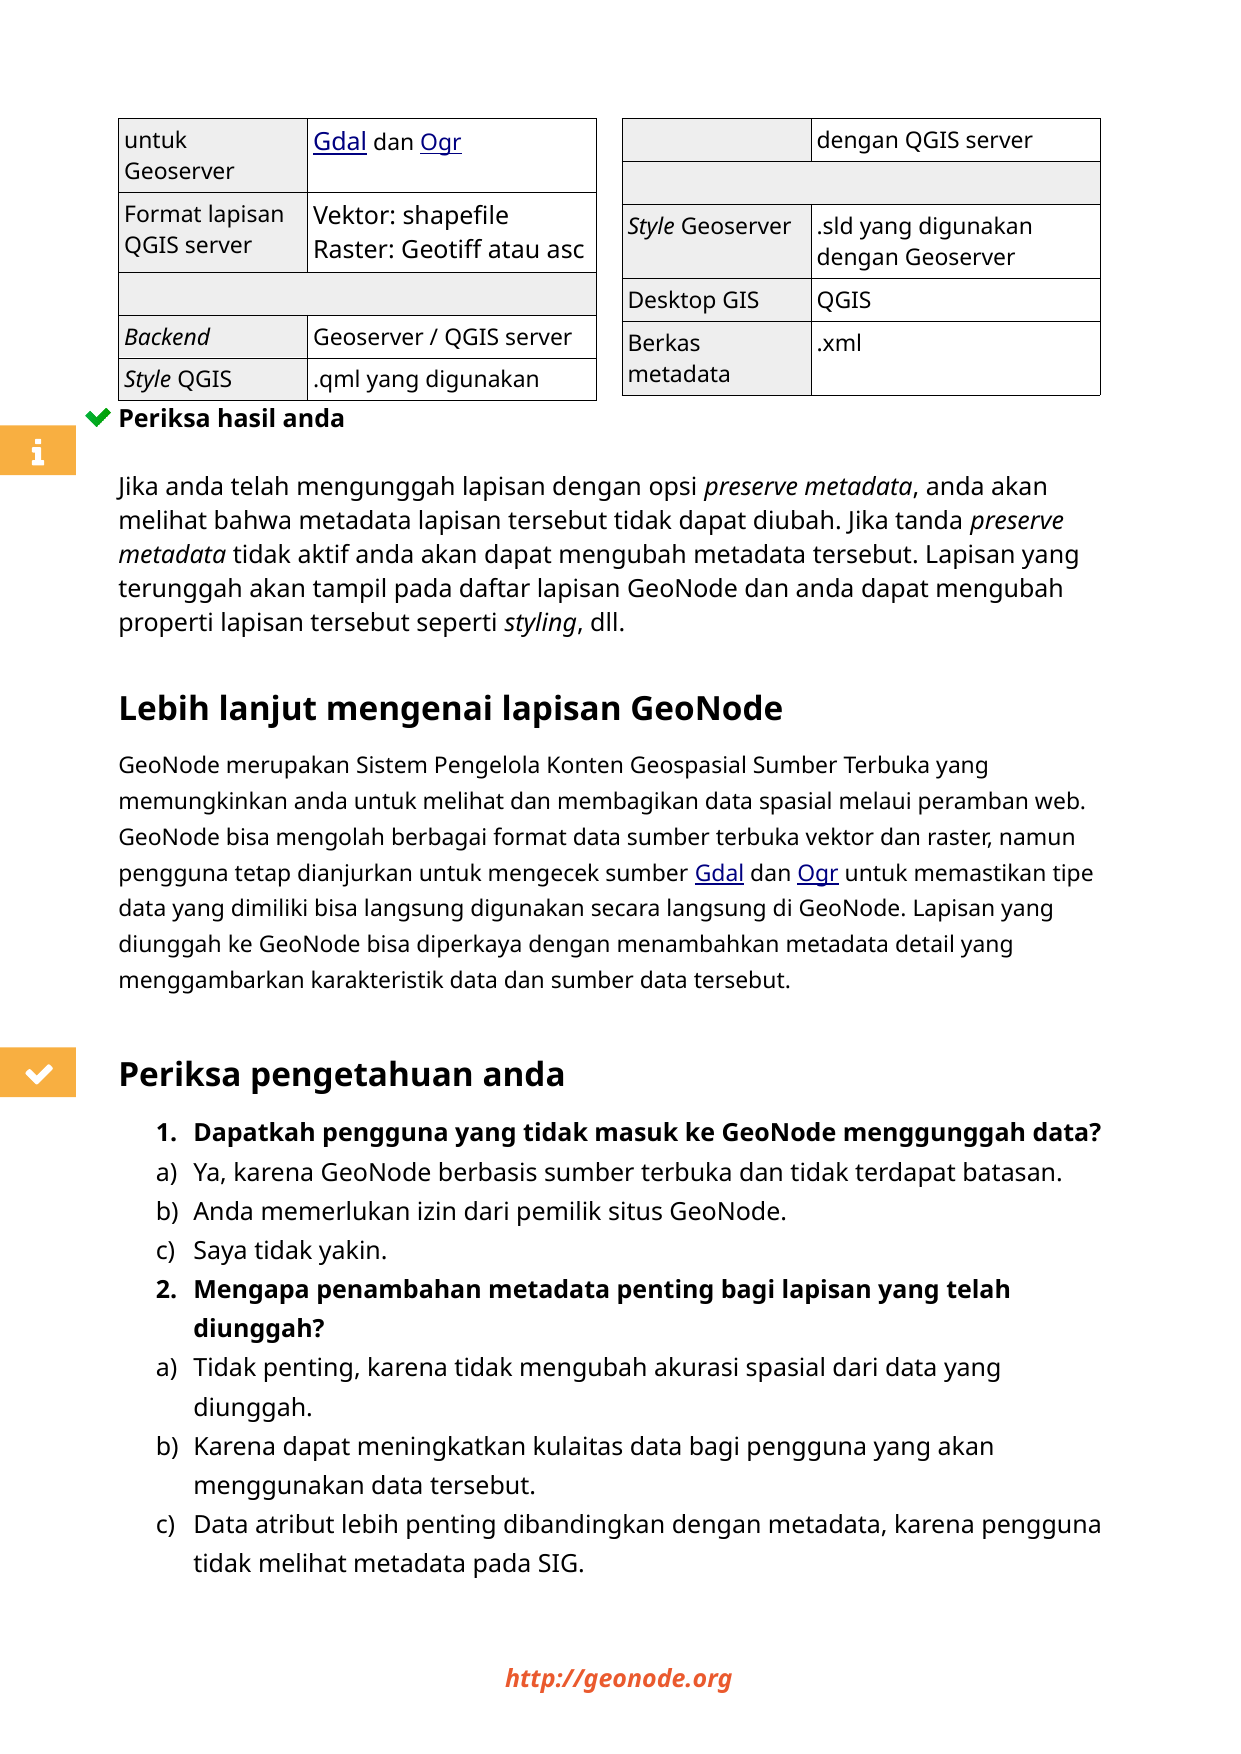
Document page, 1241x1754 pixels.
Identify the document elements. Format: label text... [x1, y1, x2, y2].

text GeoNode merupakan Sistem Pengelola Konten Geospasial Sumber Terbuka yang memungkinkan anda untuk melihat dan membagikan data spasial melaui peramban web. GeoNode bisa mengolah berbagai format data sumber terbuka vektor dan raster, namun pengguna tetap dianjurkan untuk mengecek sumber Gdal dan Ogr untuk memastikan tipe data yang dimiliki bisa langsung digunakan secara langsung di GeoNode. Lapisan yang diunggah ke GeoNode bisa diperkaya dengan menambahkan metadata detail yang menggambarkan karakteristik data dan sumber data tersebut. [118, 749, 1122, 996]
text Jika anda telah mengunggah lapisan dengan opsi preserve metadata, anda akan melihat bahwa metadata lapisan tersebut tidak dapat diubah. Jika tanda preserve metadata tidak aktif anda akan dapat mengubah metadata tersebut. Lapisan yang terunggah akan tampil pada daftar lapisan GeoNode dan anda dapat mengubah properti lapisan tersebut seperti styling, dll. [118, 468, 1122, 673]
table_cell [623, 119, 811, 161]
list Mengapa penambahan metadata penting bagi lapisan yang telah diunggah? [156, 1272, 1122, 1345]
table_cell .sld yang digunakan dengan Geoserver [812, 205, 1100, 278]
table_cell Backend [119, 316, 307, 357]
table_cell Desktop GIS [623, 279, 811, 321]
table_cell Vektor: shapefile Raster: Geotiff atau asc [308, 193, 596, 272]
list Saya tidak yakin. [156, 1233, 1122, 1267]
list Karena dapat meningkatkan kulaitas data bagi pengguna yang akan menggunakan data tersebut. [156, 1428, 1122, 1502]
table_cell Gdal dan Ogr [308, 119, 596, 192]
list Anda memerlukan izin dari pemilik situs GeoNode. [156, 1193, 1122, 1227]
table_cell QGIS [812, 279, 1100, 321]
text Periksa hasil anda [118, 400, 1122, 434]
table_cell Berkas metadata [623, 322, 811, 395]
table_cell .xml [812, 322, 1100, 395]
table_cell .qml yang digunakan [308, 359, 596, 400]
table_cell Format lapisan QGIS server [119, 193, 307, 272]
table_cell dengan QGIS server [812, 119, 1100, 161]
table_cell [623, 162, 1100, 204]
subtitle Lebih lanjut mengenai lapisan GeoNode [118, 685, 1122, 730]
list Data atribut lebih penting dibandingkan dengan metadata, karena pengguna tidak melihat metadata pada SIG. [156, 1507, 1122, 1580]
table_cell Style QGIS [119, 359, 307, 400]
list Tidak penting, karena tidak mengubah akurasi spasial dari data yang diunggah. [156, 1350, 1122, 1423]
list Ya, karena GeoNode berbasis sumber terbuka dan tidak terdapat batasan. [156, 1154, 1122, 1188]
table_cell Style Geoserver [623, 205, 811, 278]
list Dapatkah pengguna yang tidak masuk ke GeoNode menggunggah data? [156, 1115, 1122, 1149]
table_cell untuk Geoserver [119, 119, 307, 192]
table_cell Geoserver / QGIS server [308, 316, 596, 357]
subtitle Periksa pengetahuan anda [118, 1051, 1122, 1097]
table_cell [119, 273, 596, 315]
